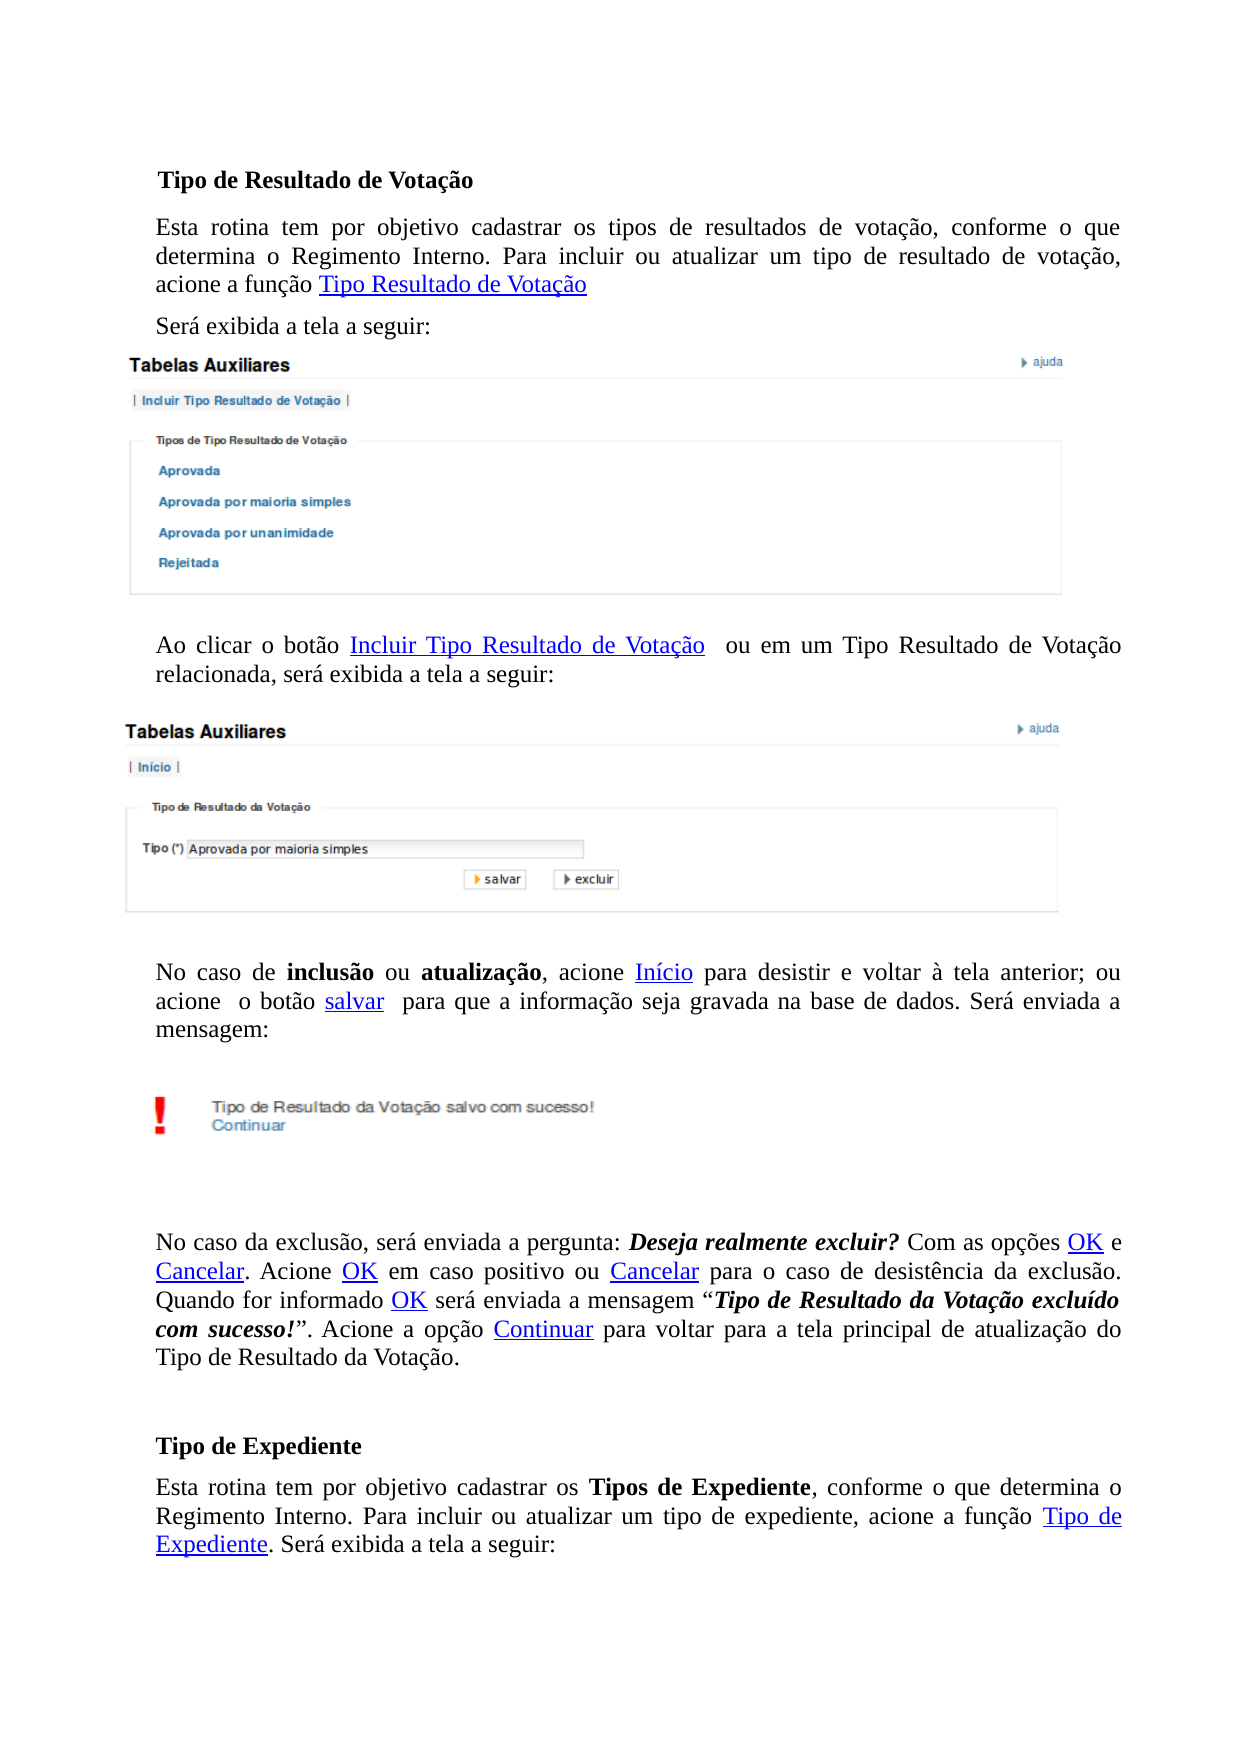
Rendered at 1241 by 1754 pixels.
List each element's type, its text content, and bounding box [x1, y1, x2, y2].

text Tipo de Resultado de Votação [156, 165, 1122, 194]
picture [119, 352, 1076, 611]
text No caso de inclusão ou atualização, acione Início para desistir e voltar à tela anterior; ou acione o botão salvar para que a informação seja gravada na base de dados. Será enviada a mensagem: [155, 957, 1122, 1043]
text Ao clicar o botão Incluir Tipo Resultado de Votação ou em um Tipo Resultado de Votação relacionada, será exibida a tela a seguir: [155, 630, 1122, 687]
text No caso da exclusão, será enviada a pergunta: Deseja realmente excluir? Com as opções OK e Cancelar. Acione OK em caso positivo ou Cancelar para o caso de desistência da exclusão. Quando for informado OK será enviada a mensagem “Tipo de Resultado da Votação excluído com sucesso!”. Acione a opção Continuar para voltar para a tela principal de atualização do Tipo de Resultado da Votação. [155, 1227, 1122, 1371]
text Será exibida a tela a seguir: [155, 311, 1122, 339]
picture [115, 715, 1071, 939]
text Esta rotina tem por objetivo cadastrar os tipos de resultados de votação, conforme o que determina o Regimento Interno. Para incluir ou atualizar um tipo de resultado de votação, acione a função Tipo Resultado de Votação [155, 212, 1122, 298]
text Tipo de Expediente [155, 1431, 1122, 1459]
picture [98, 1055, 637, 1173]
text Esta rotina tem por objetivo cadastrar os Tipos de Expediente, conforme o que determina o Regimento Interno. Para incluir ou atualizar um tipo de expediente, acione a função Tipo de Expediente. Será exibida a tela a seguir: [155, 1472, 1122, 1558]
